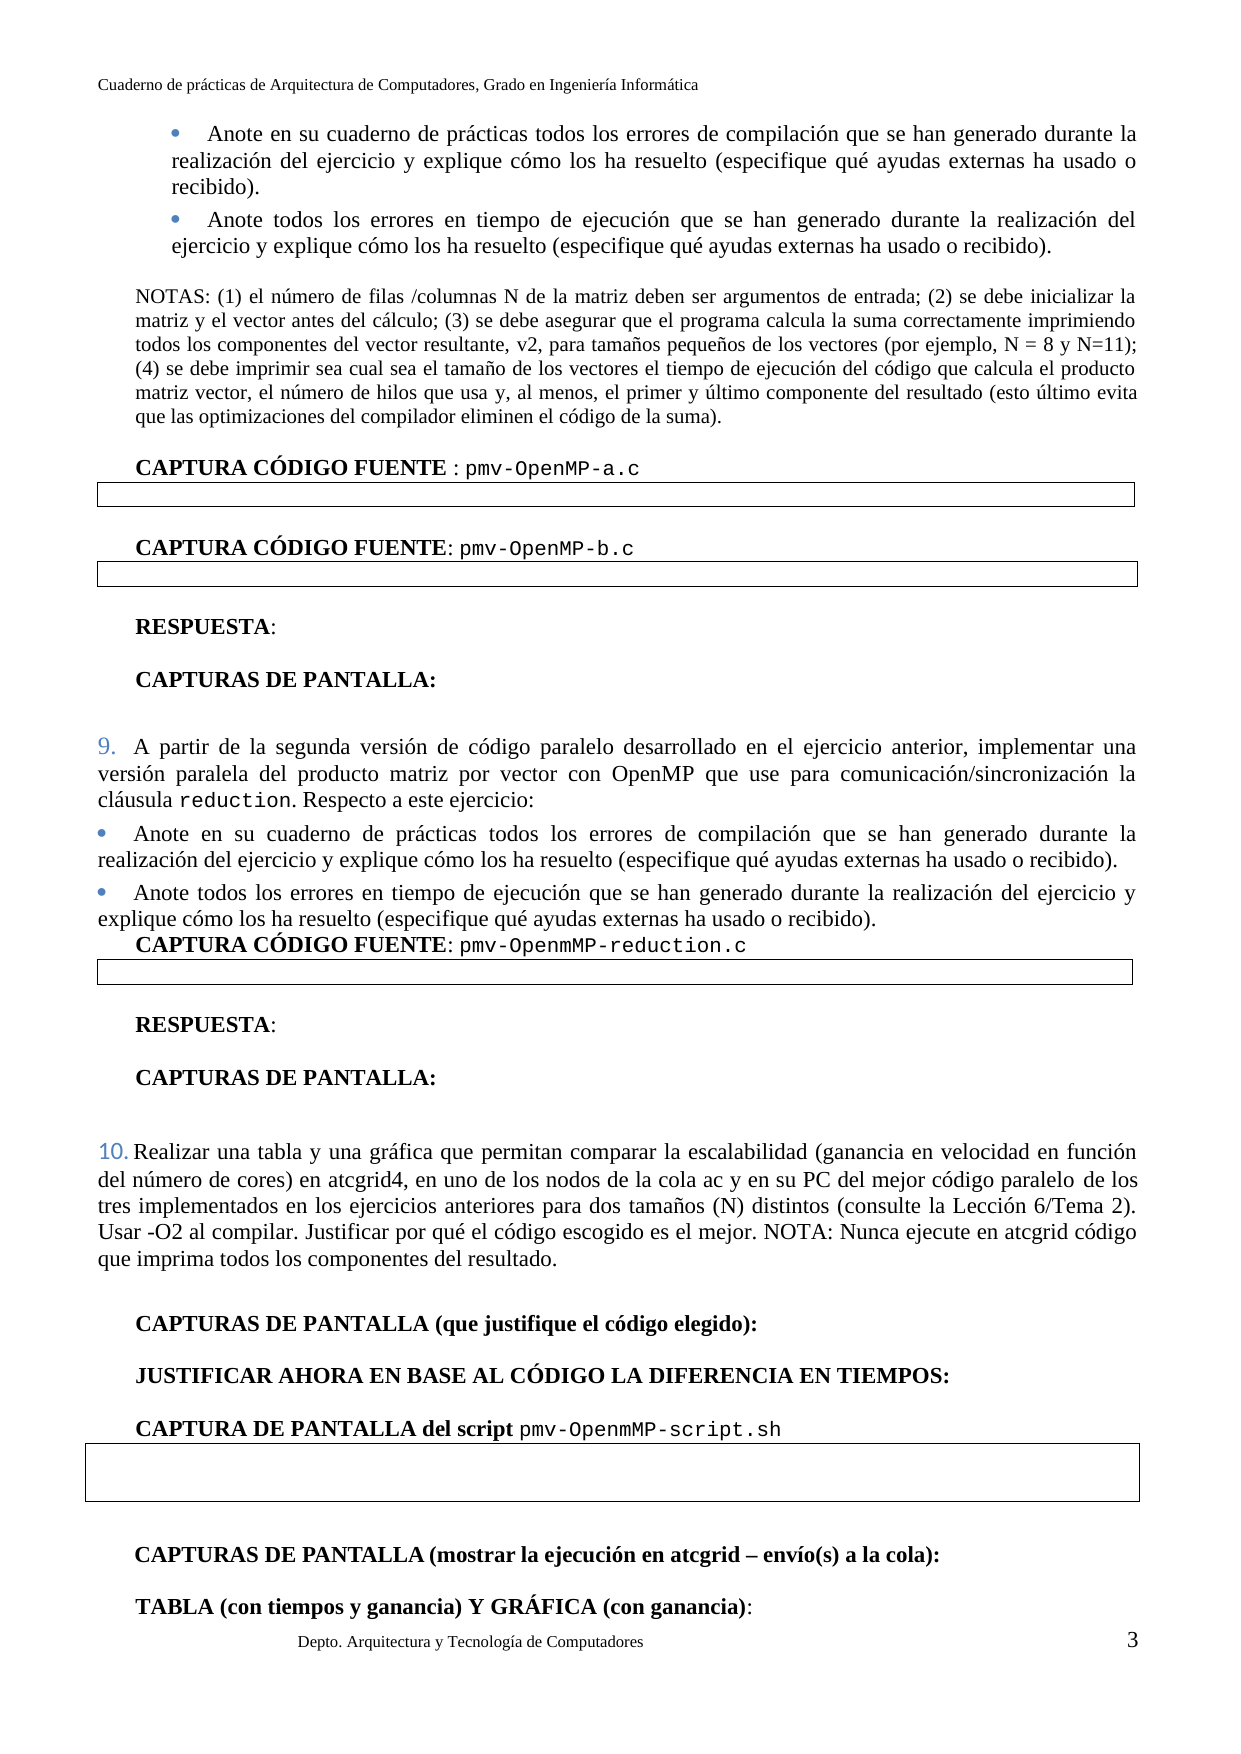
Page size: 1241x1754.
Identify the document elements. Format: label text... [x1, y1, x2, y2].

list Anote en su cuaderno de prácticas todos los errores de compilación que se han generado durante la realización del ejercicio y explique cómo los ha resuelto (especifique qué ayudas externas ha usado o recibido). [171, 121, 1138, 199]
table_header [98, 483, 1134, 506]
list Anote todos los errores en tiempo de ejecución que se han generado durante la realización del ejercicio y explique cómo los ha resuelto (especifique qué ayudas externas ha usado o recibido). [171, 206, 1138, 258]
list A partir de la segunda versión de código paralelo desarrollado en el ejercicio anterior, implementar una versión paralela del producto matriz por vector con OpenMP que use para comunicación/sincronización la cláusula reduction. Respecto a este ejercicio: [98, 731, 1138, 814]
text CAPTURAS DE PANTALLA (que justifique el código elegido): [135, 1310, 1138, 1336]
list Realizar una tabla y una gráfica que permitan comparar la escalabilidad (ganancia en velocidad en función del número de cores) en atcgrid4, en uno de los nodos de la cola ac y en su PC del mejor código paralelo de los tres implementados en los ejercicios anteriores para dos tamaños (N) distintos (consulte la Lección 6/Tema 2). Usar -O2 al compilar. Justificar por qué el código escogido es el mejor. NOTA: Nunca ejecute en atcgrid código que imprima todos los componentes del resultado. [98, 1135, 1138, 1271]
text CAPTURAS DE PANTALLA (mostrar la ejecución en atcgrid – envío(s) a la cola): [98, 1541, 1138, 1567]
text CAPTURA CÓDIGO FUENTE: pmv-OpenMP-b.c [135, 534, 1138, 561]
list NOTAS: (1) el número de filas /columnas N de la matriz deben ser argumentos de entrada; (2) se debe inicializar la matriz y el vector antes del cálculo; (3) se debe asegurar que el programa calcula la suma correctamente imprimiendo todos los componentes del vector resultante, v2, para tamaños pequeños de los vectores (por ejemplo, N = 8 y N=11); (4) se debe imprimir sea cual sea el tamaño de los vectores el tiempo de ejecución del código que calcula el producto matriz vector, el número de hilos que usa y, al menos, el primer y último componente del resultado (esto último evita que las optimizaciones del compilador eliminen el código de la suma). [135, 283, 1138, 428]
table_header [98, 562, 1137, 586]
text CAPTURA CÓDIGO FUENTE: pmv-OpenmMP-reduction.c [135, 932, 1138, 959]
text RESPUESTA: [135, 613, 1138, 639]
text CAPTURA CÓDIGO FUENTE : pmv-OpenMP-a.c [135, 454, 1138, 482]
text CAPTURAS DE PANTALLA: [135, 1064, 1138, 1090]
table_header [86, 1444, 1139, 1501]
list Anote todos los errores en tiempo de ejecución que se han generado durante la realización del ejercicio y explique cómo los ha resuelto (especifique qué ayudas externas ha usado o recibido). [98, 879, 1138, 932]
text TABLA (con tiempos y ganancia) Y GRÁFICA (con ganancia): [135, 1593, 1138, 1620]
text RESPUESTA: [135, 1011, 1138, 1037]
table_header [98, 960, 1132, 983]
text JUSTIFICAR AHORA EN BASE AL CÓDIGO LA DIFERENCIA EN TIEMPOS: [135, 1363, 1138, 1389]
list Anote en su cuaderno de prácticas todos los errores de compilación que se han generado durante la realización del ejercicio y explique cómo los ha resuelto (especifique qué ayudas externas ha usado o recibido). [98, 820, 1138, 873]
text CAPTURA DE PANTALLA del script pmv-OpenmMP-script.sh [135, 1415, 1138, 1443]
text CAPTURAS DE PANTALLA: [135, 666, 1138, 692]
